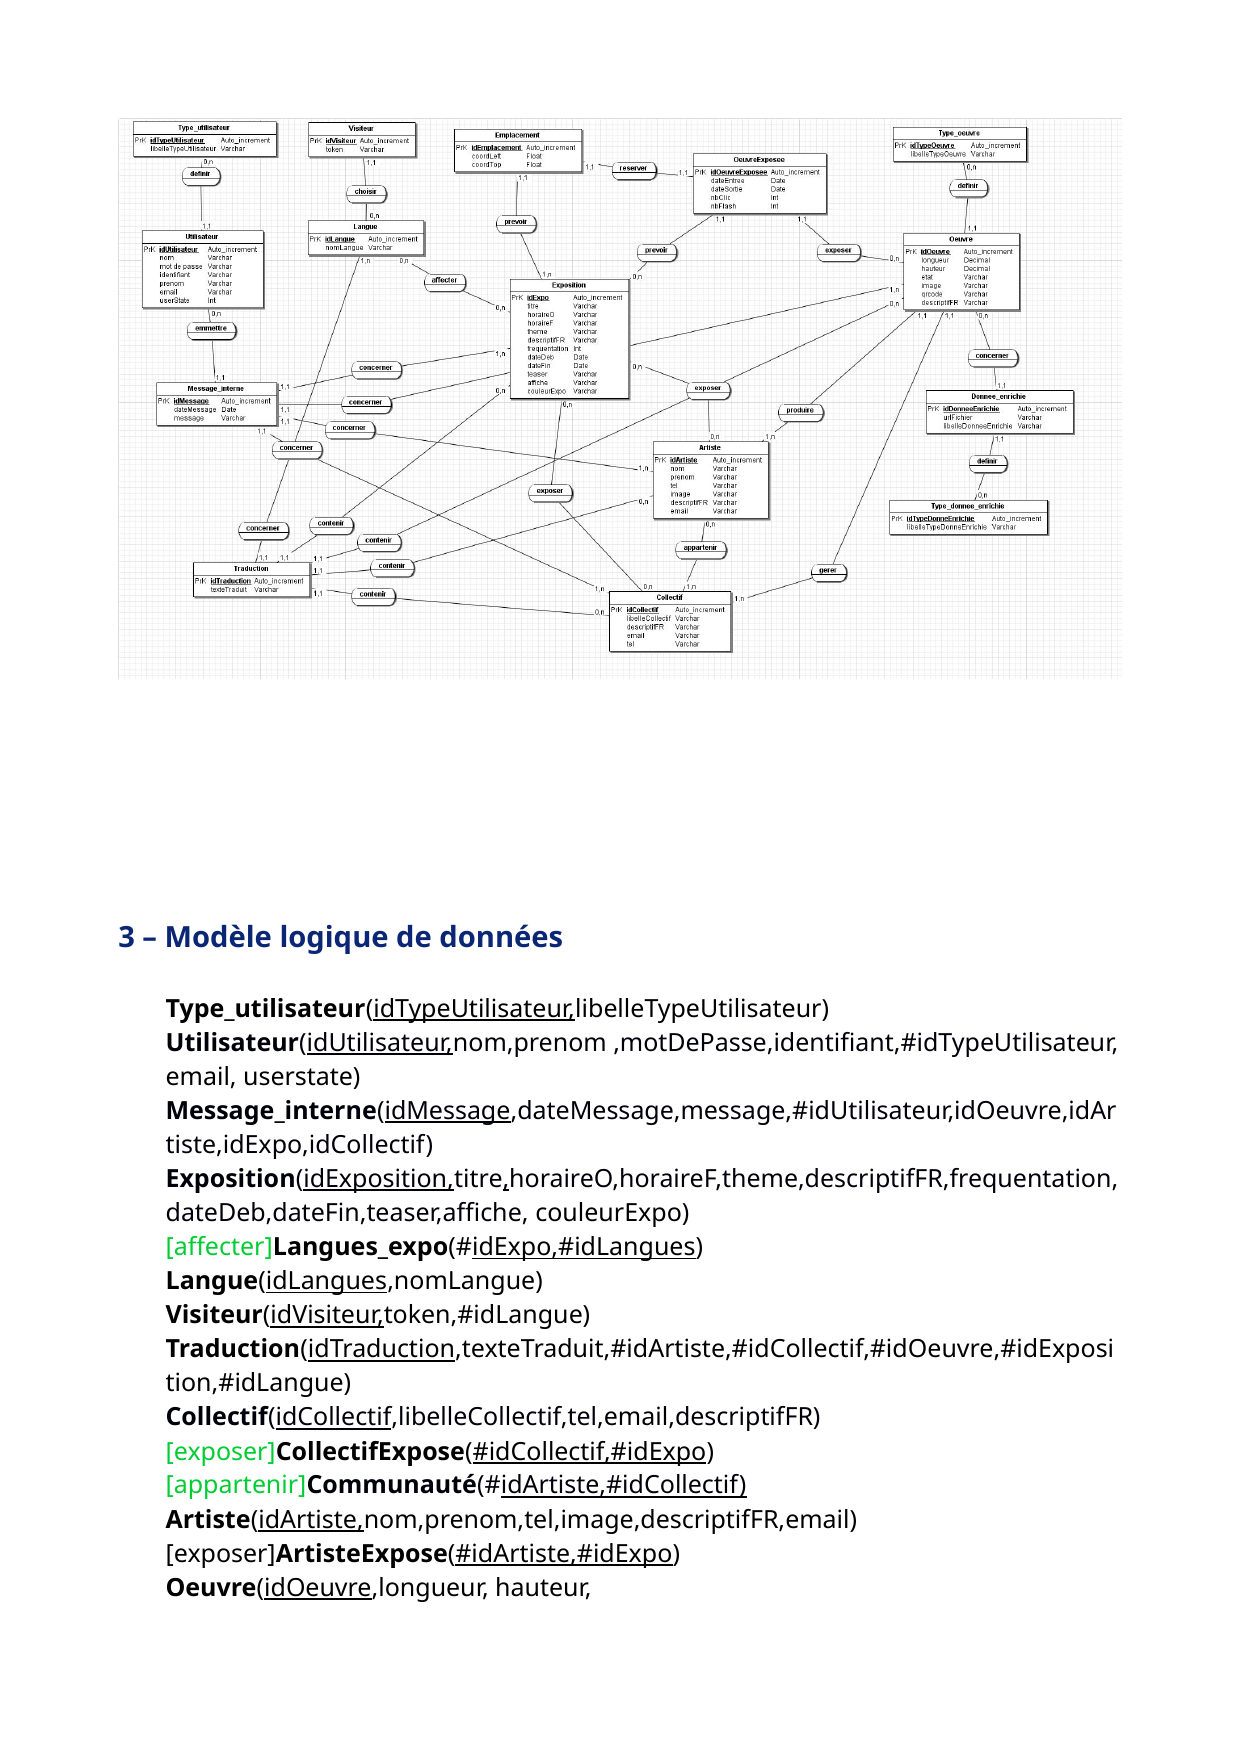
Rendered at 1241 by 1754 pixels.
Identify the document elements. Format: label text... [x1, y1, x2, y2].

text Artiste(idArtiste,nom,prenom,tel,image,descriptifFR,email) [165, 1501, 1122, 1535]
text Collectif(idCollectif,libelleCollectif,tel,email,descriptifFR) [165, 1399, 1122, 1433]
text Message_interne(idMessage,dateMessage,message,#idUtilisateur,idOeuvre,idArtiste,idExpo,idCollectif) [165, 1092, 1122, 1161]
text [affecter]Langues_expo(#idExpo,#idLangues) [165, 1229, 1122, 1263]
text Langue(idLangues,nomLangue) [165, 1263, 1122, 1297]
picture [118, 118, 1123, 679]
text [exposer]ArtisteExpose(#idArtiste,#idExpo) [165, 1535, 1122, 1569]
text Exposition(idExposition,titre,horaireO,horaireF,theme,descriptifFR,frequentation,dateDeb,dateFin,teaser,affiche, couleurExpo) [165, 1161, 1122, 1229]
text Oeuvre(idOeuvre,longueur, hauteur, [165, 1569, 1122, 1603]
text Utilisateur(idUtilisateur,nom,prenom ,motDePasse,identifiant,#idTypeUtilisateur, email, userstate) [165, 1024, 1122, 1092]
text Type_utilisateur(idTypeUtilisateur,libelleTypeUtilisateur) [165, 990, 1122, 1024]
text 3 – Modèle logique de données [118, 917, 1122, 956]
text Visiteur(idVisiteur,token,#idLangue) [165, 1297, 1122, 1331]
text [exposer]CollectifExpose(#idCollectif,#idExpo) [165, 1433, 1122, 1467]
text [appartenir]Communauté(#idArtiste,#idCollectif) [165, 1467, 1122, 1501]
text Traduction(idTraduction,texteTraduit,#idArtiste,#idCollectif,#idOeuvre,#idExposition,#idLangue) [165, 1331, 1122, 1399]
